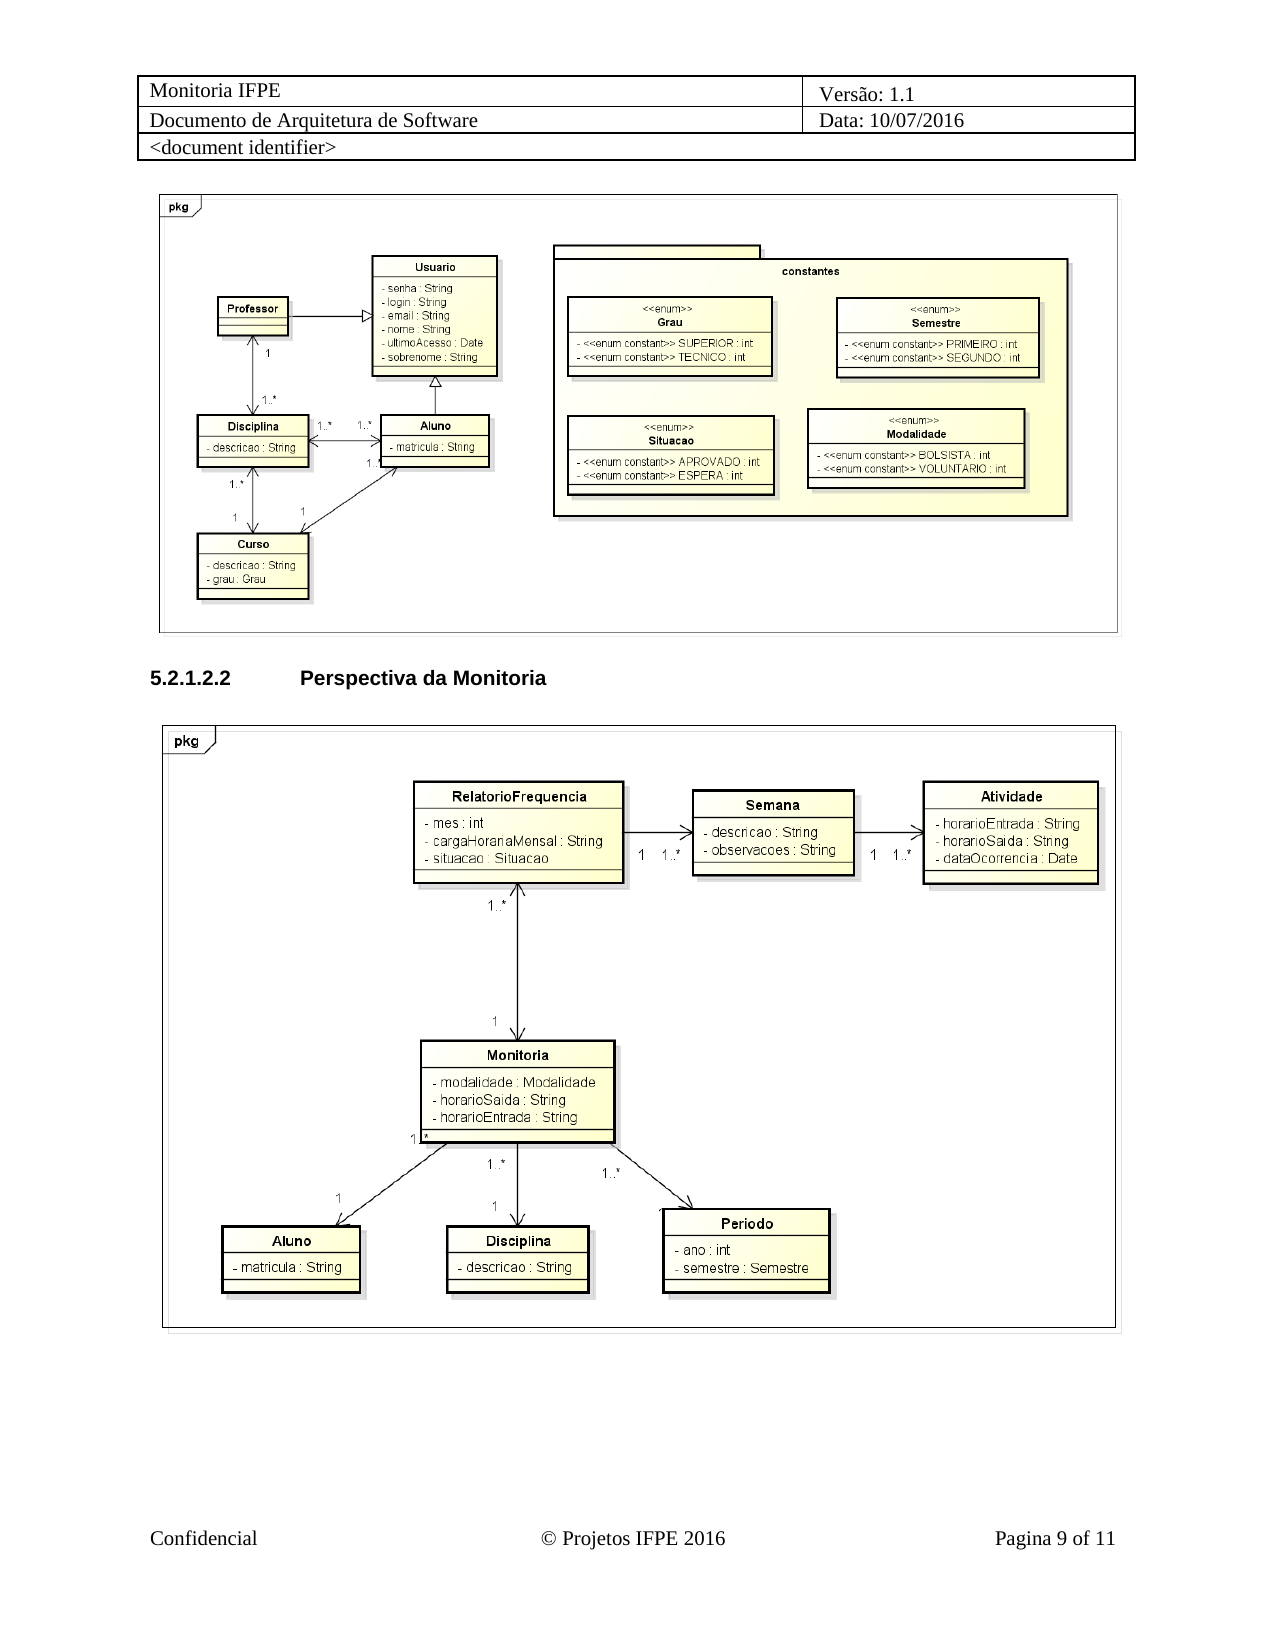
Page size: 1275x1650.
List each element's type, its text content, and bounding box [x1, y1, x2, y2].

picture [150, 713, 1125, 1338]
list Perspectiva da Monitoria [150, 665, 1125, 690]
picture [150, 185, 1125, 641]
